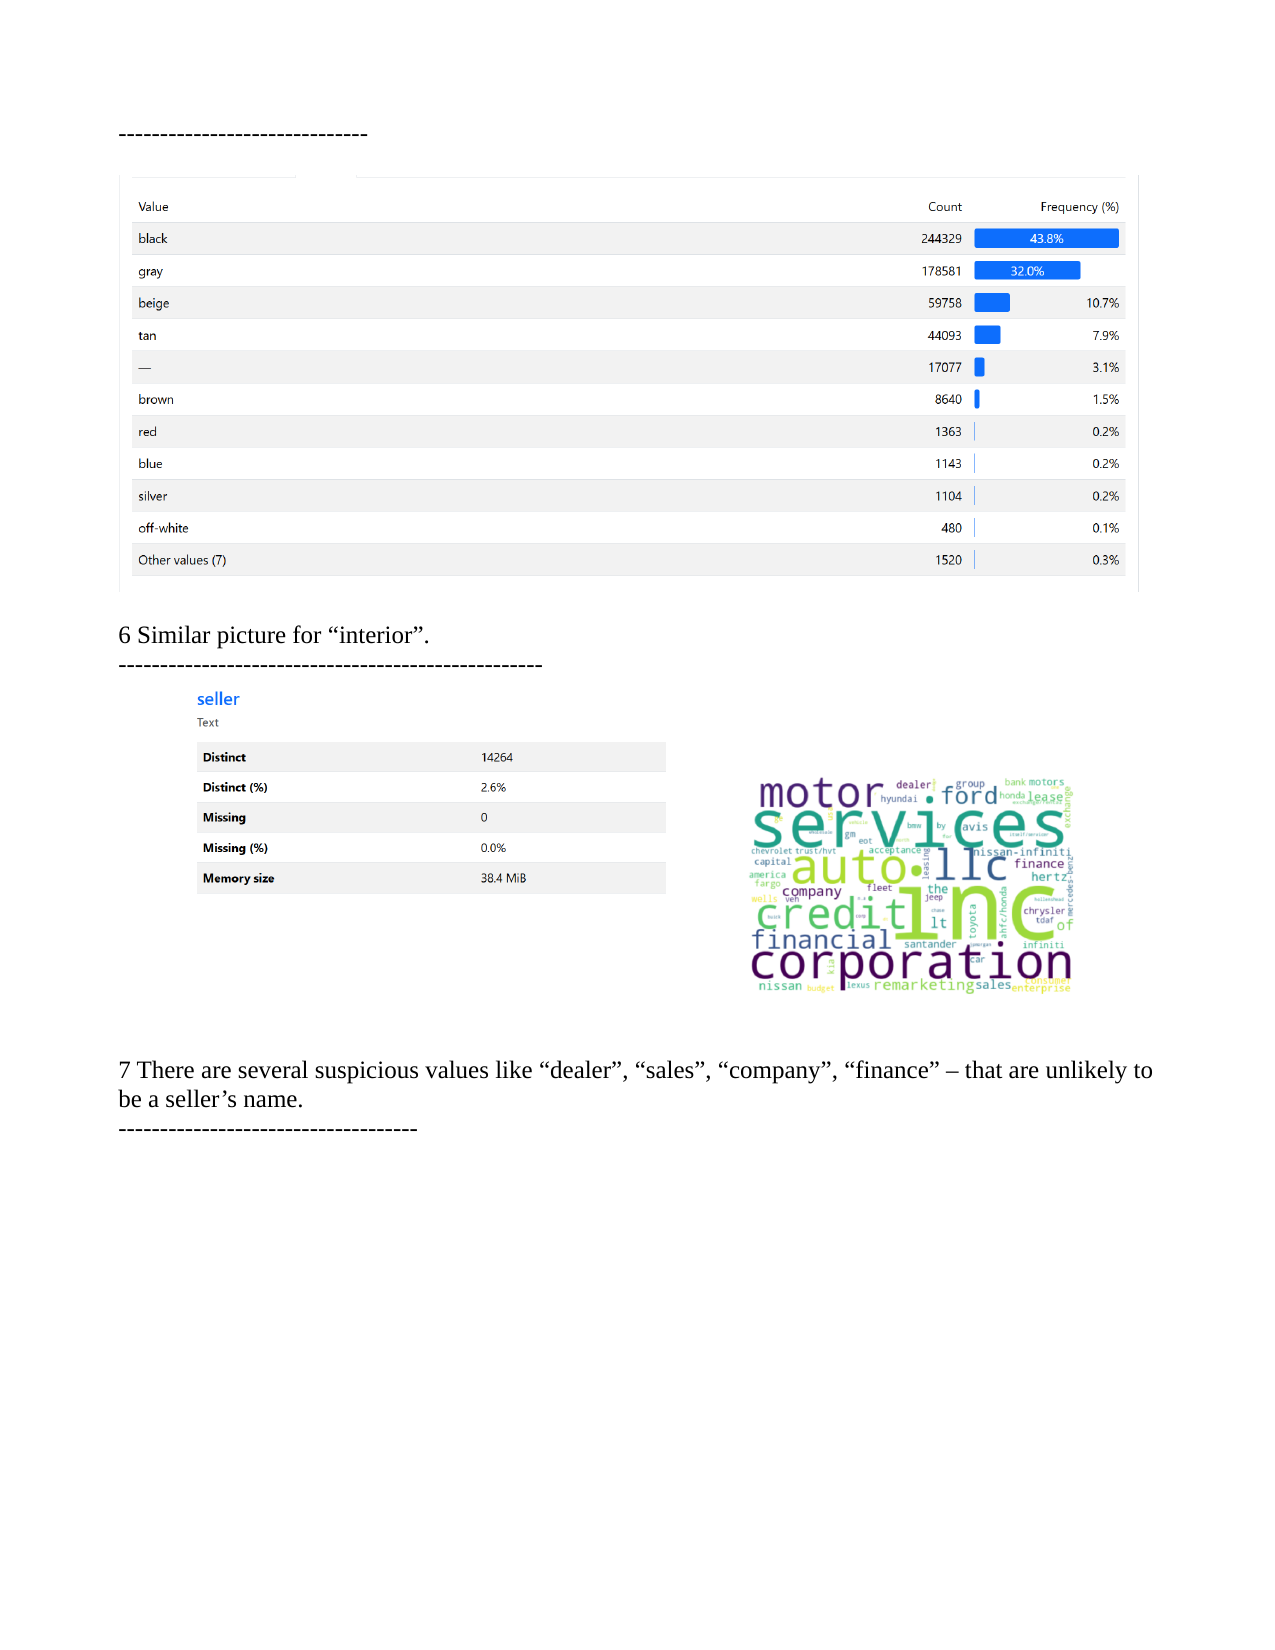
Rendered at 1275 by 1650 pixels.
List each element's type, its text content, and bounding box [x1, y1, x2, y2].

text 6 Similar picture for “interior”. [118, 620, 1157, 649]
picture [185, 677, 1090, 1027]
text --------------------------------------------------- [118, 649, 1157, 678]
picture [118, 175, 1157, 592]
text ------------------------------ [118, 118, 1157, 147]
text ------------------------------------ [118, 1113, 1157, 1142]
text 7 There are several suspicious values like “dealer”, “sales”, “company”, “finance” – that are unlikely to be a seller’s name. [118, 1056, 1157, 1113]
